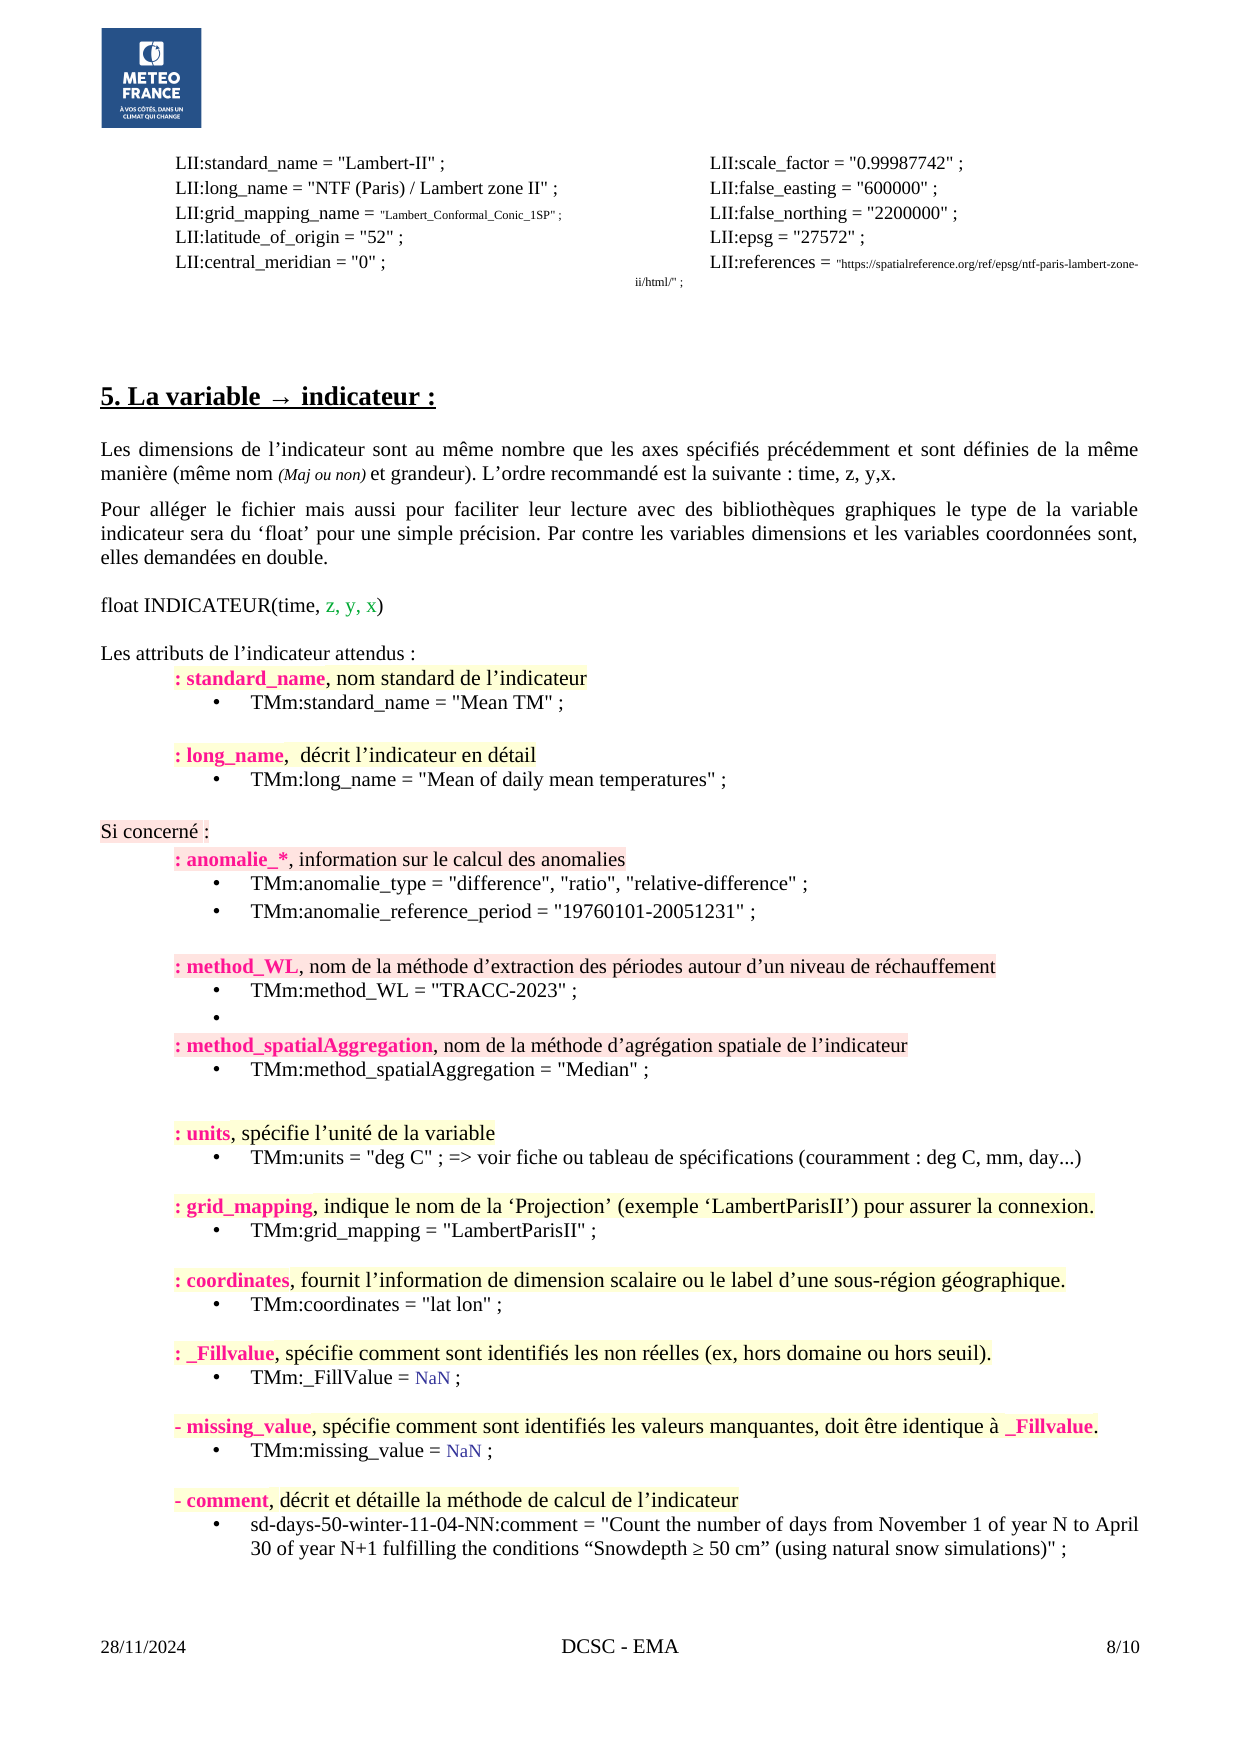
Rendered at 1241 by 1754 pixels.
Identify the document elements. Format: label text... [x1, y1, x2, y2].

list sd-days-50-winter-11-04-NN:comment = "Count the number of days from November 1 of year N to April 30 of year N+1 fulfilling the conditions “Snowdepth ≥ 50 cm” (using natural snow simulations)" ; [213, 1512, 1140, 1560]
list TMm:method_WL = "TRACC-2023" ; [213, 978, 1140, 1002]
text : method_spatialAggregation, nom de la méthode d’agrégation spatiale de l’indicateur [174, 1033, 1140, 1057]
text Pour alléger le fichier mais aussi pour faciliter leur lecture avec des bibliothèques graphiques le type de la variable indicateur sera du ‘float’ pour une simple précision. Par contre les variables dimensions et les variables coordonnées sont, elles demandées en double. [100, 496, 1140, 569]
list TMm:standard_name = "Mean TM" ; [213, 690, 1140, 714]
text : long_name, décrit l’indicateur en détail [174, 742, 1140, 767]
text : _Fillvalue, spécifie comment sont identifiés les non réelles (ex, hors domaine ou hors seuil). [174, 1340, 1140, 1365]
list TMm:anomalie_reference_period = "19760101-20051231" ; [213, 899, 1140, 923]
list TMm:anomalie_type = "difference", "ratio", "relative-difference" ; [213, 871, 1140, 895]
list TMm:_FillValue = NaN ; [213, 1365, 1140, 1389]
text : grid_mapping, indique le nom de la ‘Projection’ (exemple ‘LambertParisII’) pour assurer la connexion. [174, 1193, 1140, 1218]
text LII:central_meridian = "0" ; [100, 251, 605, 273]
text Si concerné : [100, 819, 1140, 843]
text float INDICATEUR(time, z, y, x) [100, 593, 1140, 617]
text Les dimensions de l’indicateur sont au même nombre que les axes spécifiés précédemment et sont définies de la même manière (même nom (Maj ou non) et grandeur). L’ordre recommandé est la suivante : time, z, y,x. [100, 437, 1140, 485]
text LII:false_northing = "2200000" ; [635, 202, 1140, 223]
text - comment, décrit et détaille la méthode de calcul de l’indicateur [174, 1487, 1140, 1512]
text : anomalie_*, information sur le calcul des anomalies [174, 847, 1140, 871]
text 5. La variable → indicateur : [100, 380, 1140, 411]
list TMm:method_spatialAggregation = "Median" ; [213, 1057, 1140, 1081]
text LII:epsg = "27572" ; [635, 226, 1140, 248]
picture [101, 28, 202, 128]
text Les attributs de l’indicateur attendus : [100, 641, 1140, 665]
text : coordinates, fournit l’information de dimension scalaire ou le label d’une sous-région géographique. [174, 1267, 1140, 1292]
text LII:grid_mapping_name = "Lambert_Conformal_Conic_1SP" ; [100, 202, 605, 223]
text LII:scale_factor = "0.99987742" ; [635, 152, 1140, 173]
list TMm:units = "deg C" ; => voir fiche ou tableau de spécifications (couramment : deg C, mm, day...) [213, 1145, 1140, 1169]
text LII:standard_name = "Lambert-II" ; [100, 152, 605, 173]
list TMm:coordinates = "lat lon" ; [213, 1292, 1140, 1316]
text LII:false_easting = "600000" ; [635, 177, 1140, 198]
list TMm:grid_mapping = "LambertParisII" ; [213, 1218, 1140, 1242]
text : standard_name, nom standard de l’indicateur [174, 665, 1140, 690]
text LII:long_name = "NTF (Paris) / Lambert zone II" ; [100, 177, 605, 198]
text LII:references = "https://spatialreference.org/ref/epsg/ntf-paris-lambert-zone-ii/html/" ; [635, 251, 1140, 289]
list TMm:long_name = "Mean of daily mean temperatures" ; [213, 767, 1140, 791]
list TMm:missing_value = NaN ; [213, 1438, 1140, 1462]
text : units, spécifie l’unité de la variable [174, 1120, 1140, 1145]
text : method_WL, nom de la méthode d’extraction des périodes autour d’un niveau de réchauffement [174, 954, 1140, 978]
text LII:latitude_of_origin = "52" ; [100, 226, 605, 248]
